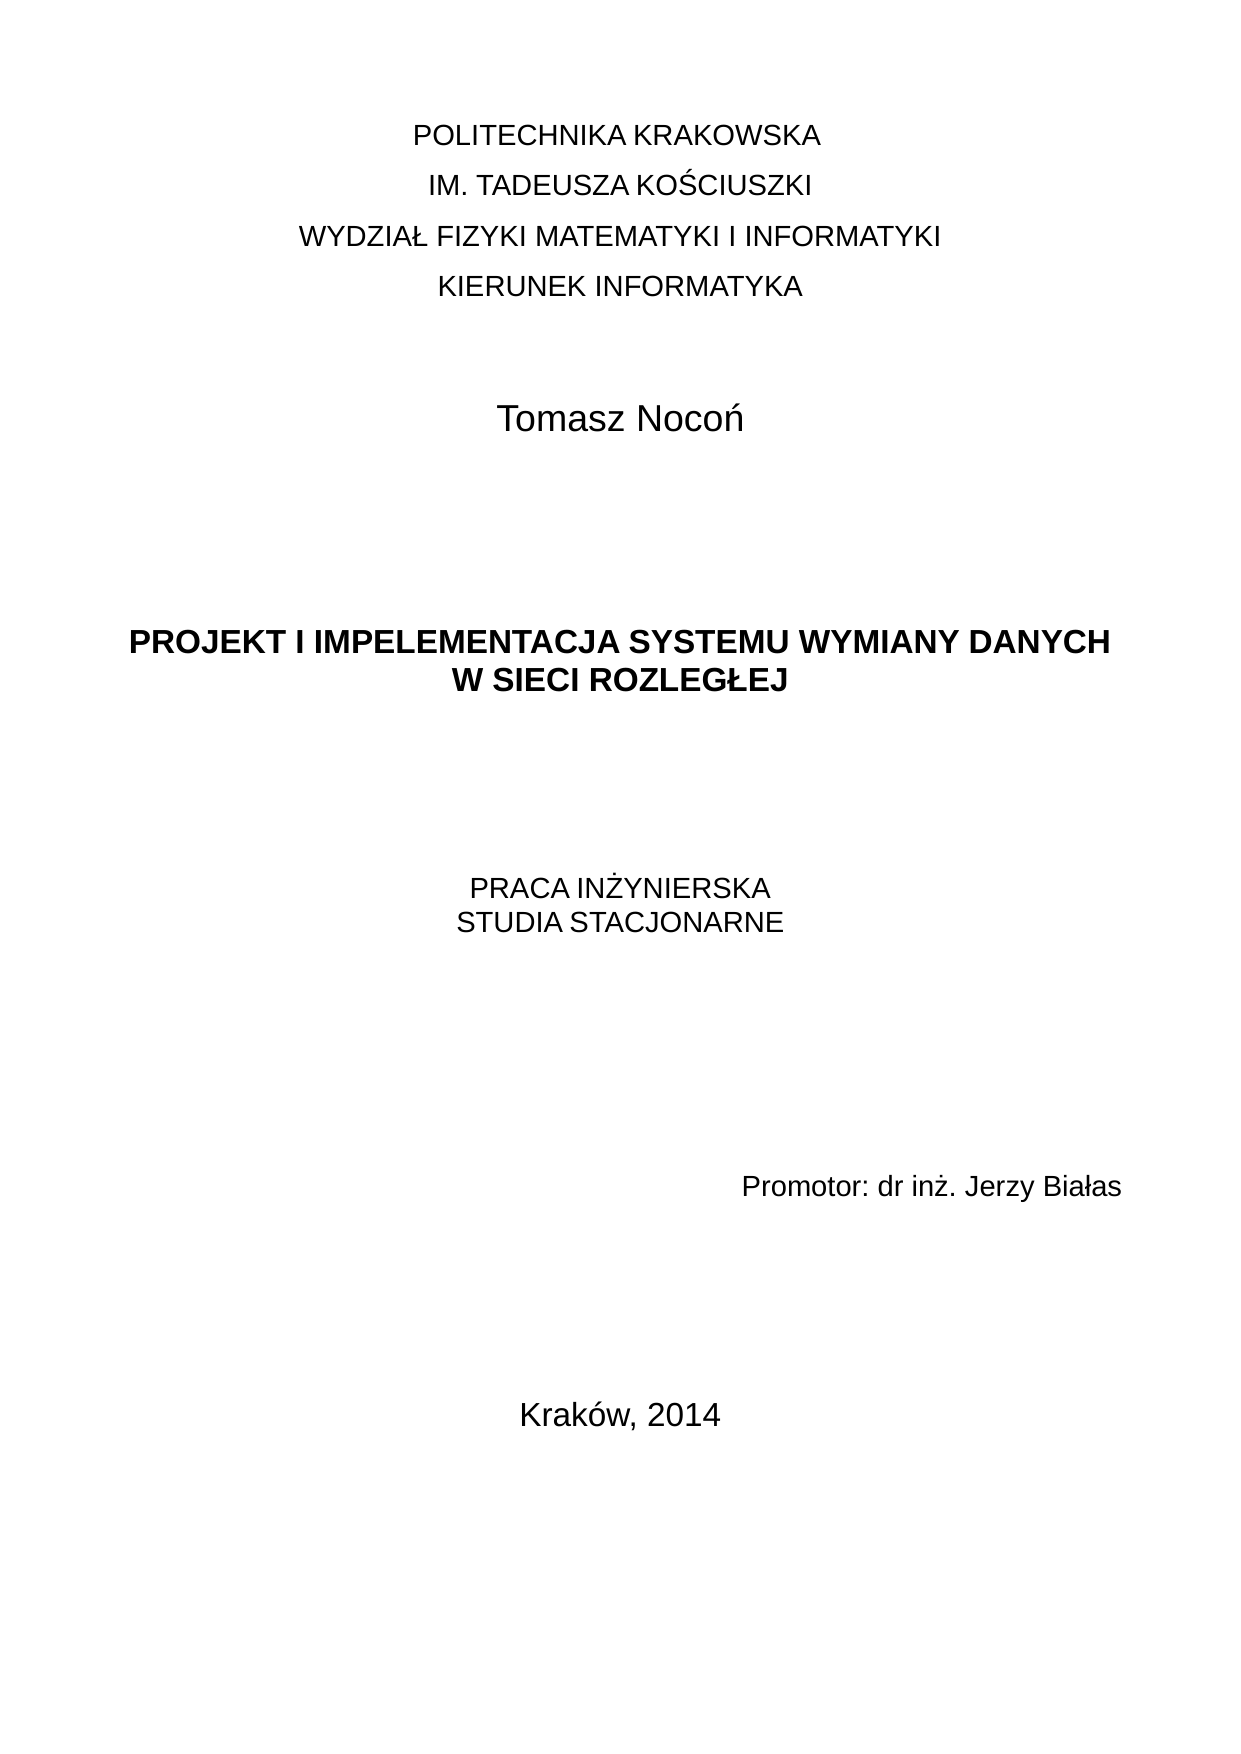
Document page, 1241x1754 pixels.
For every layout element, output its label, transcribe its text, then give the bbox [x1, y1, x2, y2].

text STUDIA STACJONARNE [118, 905, 1122, 938]
text POLITECHNIKA KRAKOWSKA [118, 118, 1122, 152]
text PROJEKT I IMPELEMENTACJA SYSTEMU WYMIANY DANYCH W SIECI ROZLEGŁEJ [118, 622, 1122, 699]
text Kraków, 2014 [118, 1394, 1122, 1433]
text Tomasz Nocoń [118, 396, 1122, 439]
text Promotor: dr inż. Jerzy Białas [118, 1169, 1122, 1202]
text WYDZIAŁ FIZYKI MATEMATYKI I INFORMATYKI [118, 219, 1122, 252]
text IM. TADEUSZA KOŚCIUSZKI [118, 168, 1122, 202]
text PRACA INŻYNIERSKA [118, 871, 1122, 905]
text KIERUNEK INFORMATYKA [118, 269, 1122, 303]
